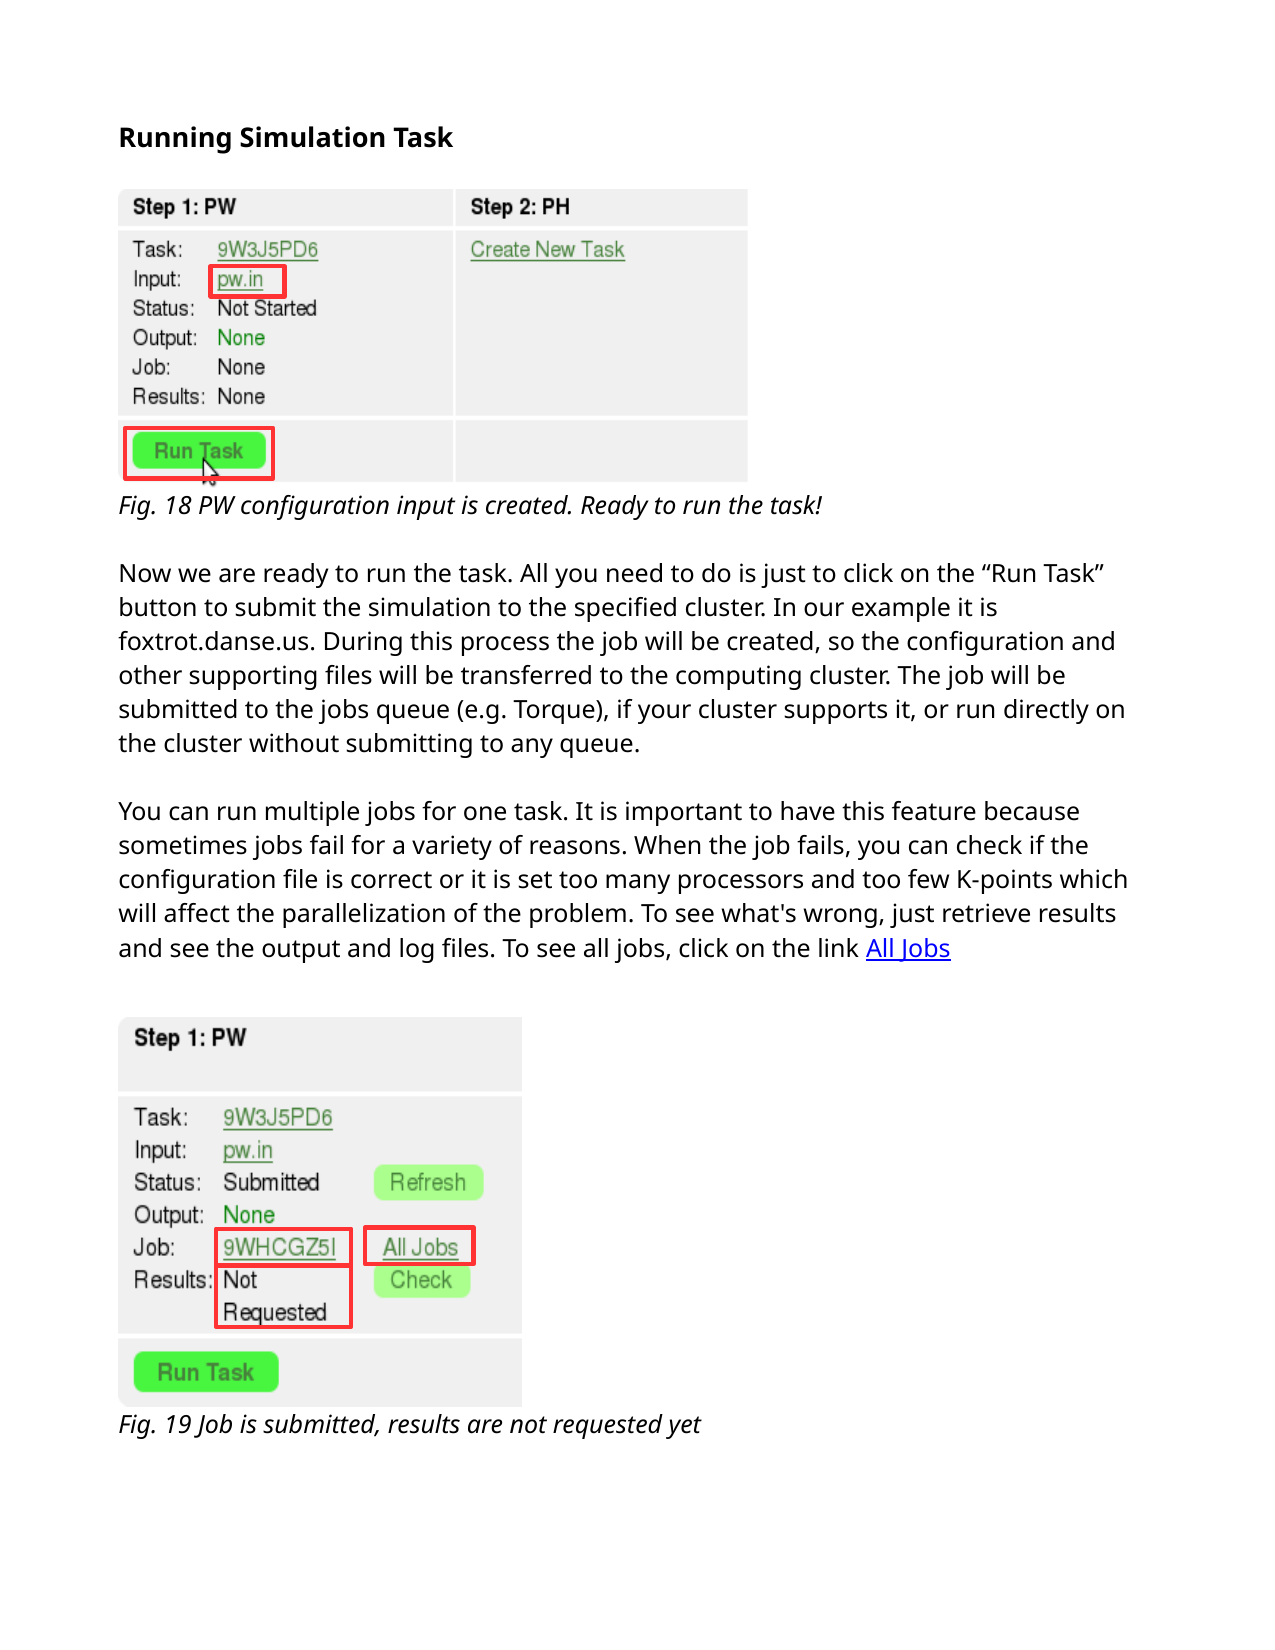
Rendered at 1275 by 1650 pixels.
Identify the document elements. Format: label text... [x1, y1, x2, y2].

text Fig. 18 PW configuration input is created. Ready to run the task! [118, 189, 1157, 521]
text You can run multiple jobs for one task. It is important to have this feature because sometimes jobs fail for a variety of reasons. When the job fails, you can check if the configuration file is correct or it is set too many processors and too few K-points which will affect the parallelization of the problem. To see what's wrong, just retrieve results and see the output and log files. To see all jobs, click on the link All Jobs [118, 794, 1157, 964]
text Running Simulation Task [118, 118, 1157, 155]
text Fig. 19 Job is submitted, results are not requested yet [118, 998, 1157, 1440]
picture [118, 189, 748, 488]
picture [118, 1017, 522, 1407]
text Now we are ready to run the task. All you need to do is just to click on the “Run Task” button to submit the simulation to the specified cluster. In our example it is foxtrot.danse.us. During this process the job will be created, so the configuration and other supporting files will be transferred to the computing cluster. The job will be submitted to the jobs queue (e.g. Torque), if your cluster supports it, or run directly on the cluster without submitting to any queue. [118, 556, 1157, 760]
